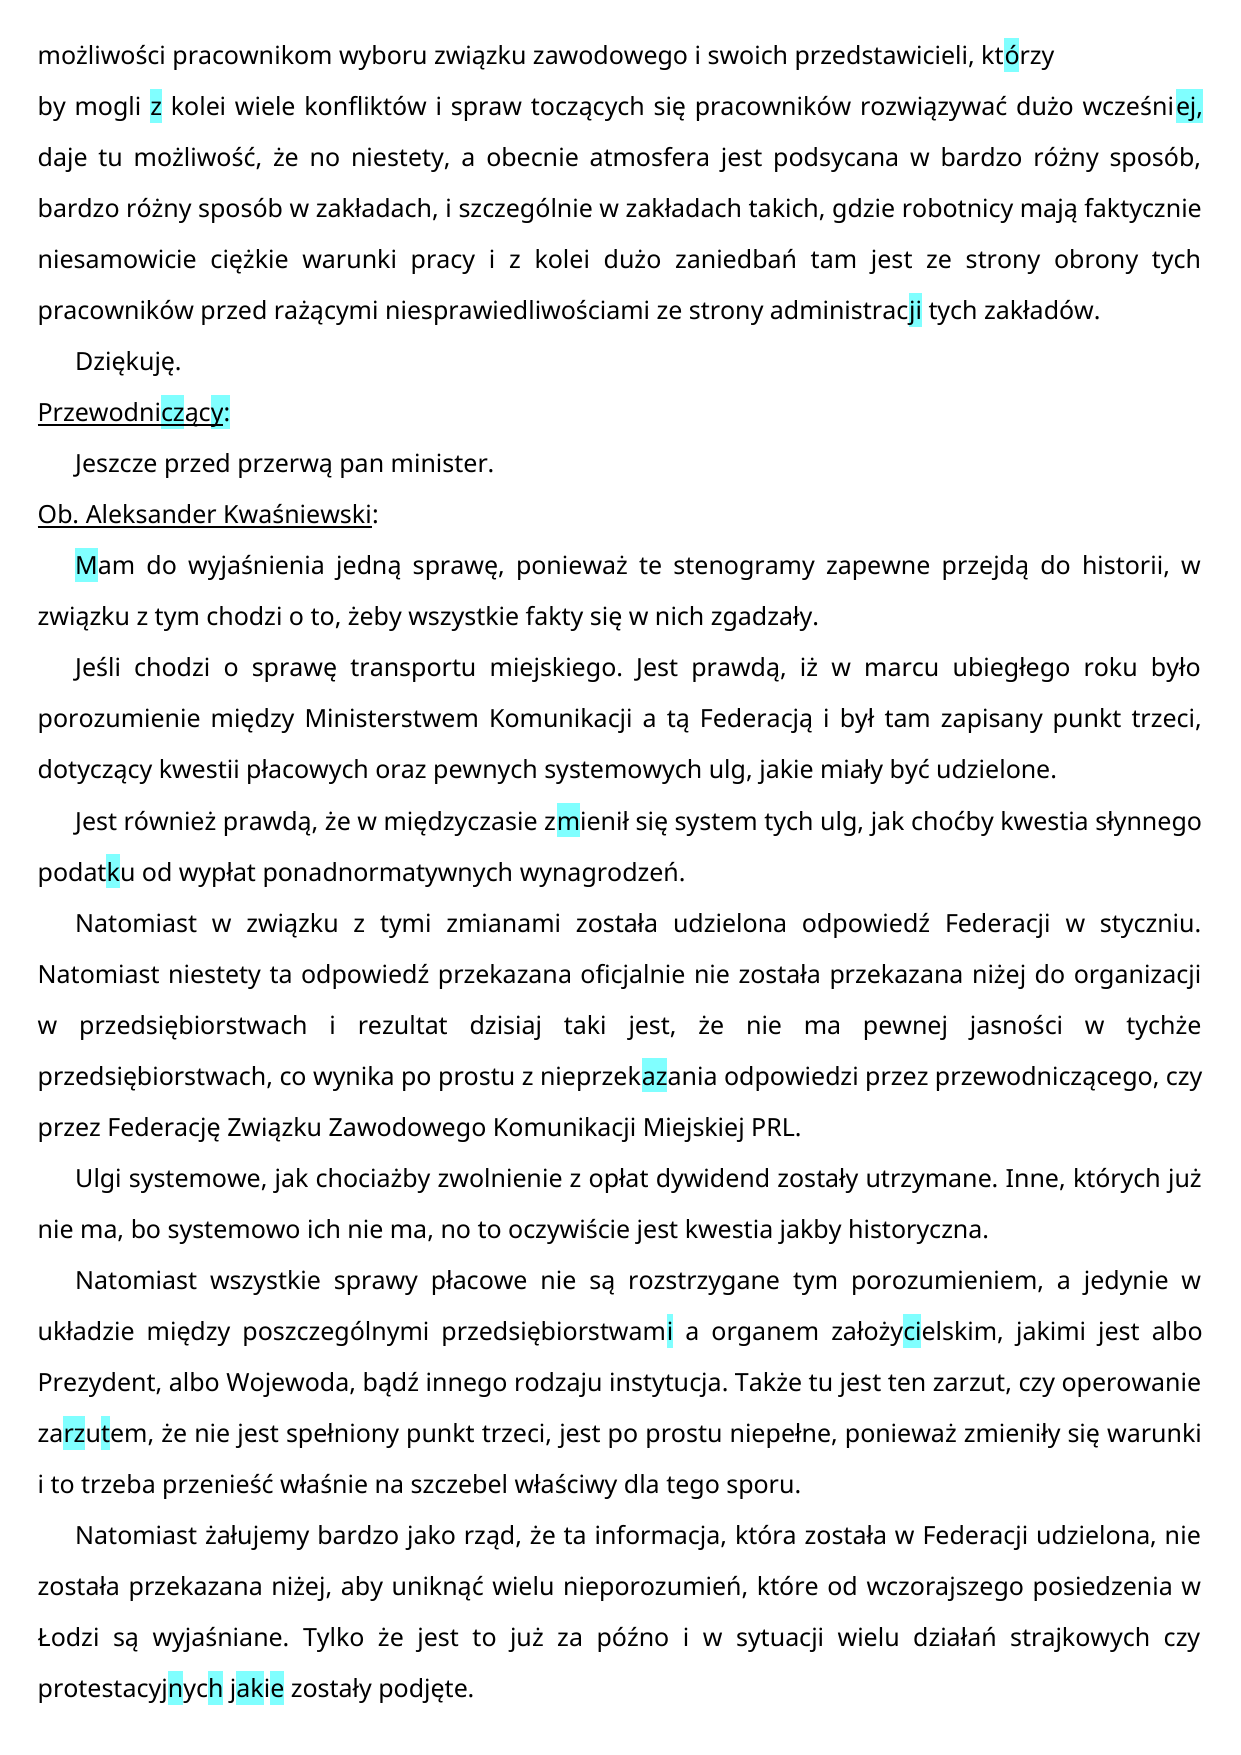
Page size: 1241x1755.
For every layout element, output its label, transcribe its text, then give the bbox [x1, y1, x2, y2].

text Natomiast wszystkie sprawy płacowe nie są rozstrzygane tym porozumieniem, a jedynie w układzie między poszczególnymi przedsiębiorstwami a organem założycielskim, jakimi jest albo Prezydent, albo Wojewoda, bądź innego rodzaju instytucja. Także tu jest ten zarzut, czy operowanie zarzutem, że nie jest spełniony punkt trzeci, jest po prostu niepełne, ponieważ zmieniły się warunki i to trzeba przenieść właśnie na szczebel właściwy dla tego sporu. [37, 1262, 1203, 1501]
text Dziękuję. [37, 344, 1203, 378]
text Ulgi systemowe, jak chociażby zwolnienie z opłat dywidend zostały utrzymane. Inne, których już nie ma, bo systemowo ich nie ma, no to oczywiście jest kwestia jakby historyczna. [37, 1160, 1203, 1246]
text Jeszcze przed przerwą pan minister. [37, 446, 1203, 480]
text możliwości pracownikom wyboru związku zawodowego i swoich przedstawicieli, którzy [37, 37, 1203, 72]
text Jeśli chodzi o sprawę transportu miejskiego. Jest prawdą, iż w marcu ubiegłego roku było porozumienie między Ministerstwem Komunikacji a tą Federacją i był tam zapisany punkt trzeci, dotyczący kwestii płacowych oraz pewnych systemowych ulg, jakie miały być udzielone. [37, 650, 1203, 786]
text Jest również prawdą, że w międzyczasie zmienił się system tych ulg, jak choćby kwestia słynnego podatku od wypłat ponadnormatywnych wynagrodzeń. [37, 803, 1203, 888]
text Przewodniczący: [37, 395, 1203, 429]
text Mam do wyjaśnienia jedną sprawę, ponieważ te stenogramy zapewne przejdą do historii, w związku z tym chodzi o to, żeby wszystkie fakty się w nich zgadzały. [37, 548, 1203, 633]
text by mogli z kolei wiele konfliktów i spraw toczących się pracowników rozwiązywać dużo wcześniej, daje tu możliwość, że no niestety, a obecnie atmosfera jest podsycana w bardzo różny sposób, bardzo różny sposób w zakładach, i szczególnie w zakładach takich, gdzie robotnicy mają faktycznie niesamowicie ciężkie warunki pracy i z kolei dużo zaniedbań tam jest ze strony obrony tych pracowników przed rażącymi niesprawiedliwościami ze strony administracji tych zakładów. [37, 88, 1203, 327]
text Natomiast żałujemy bardzo jako rząd, że ta informacja, która została w Federacji udzielona, nie została przekazana niżej, aby uniknąć wielu nieporozumień, które od wczorajszego posiedzenia w Łodzi są wyjaśniane. Tylko że jest to już za późno i w sytuacji wielu działań strajkowych czy protestacyjnych jakie zostały podjęte. [37, 1518, 1203, 1705]
text Ob. Aleksander Kwaśniewski: [37, 497, 1203, 531]
text Natomiast w związku z tymi zmianami została udzielona odpowiedź Federacji w styczniu. Natomiast niestety ta odpowiedź przekazana oficjalnie nie została przekazana niżej do organizacji w przedsiębiorstwach i rezultat dzisiaj taki jest, że nie ma pewnej jasności w tychże przedsiębiorstwach, co wynika po prostu z nieprzekazania odpowiedzi przez przewodniczącego, czy przez Federację Związku Zawodowego Komunikacji Miejskiej PRL. [37, 905, 1203, 1143]
